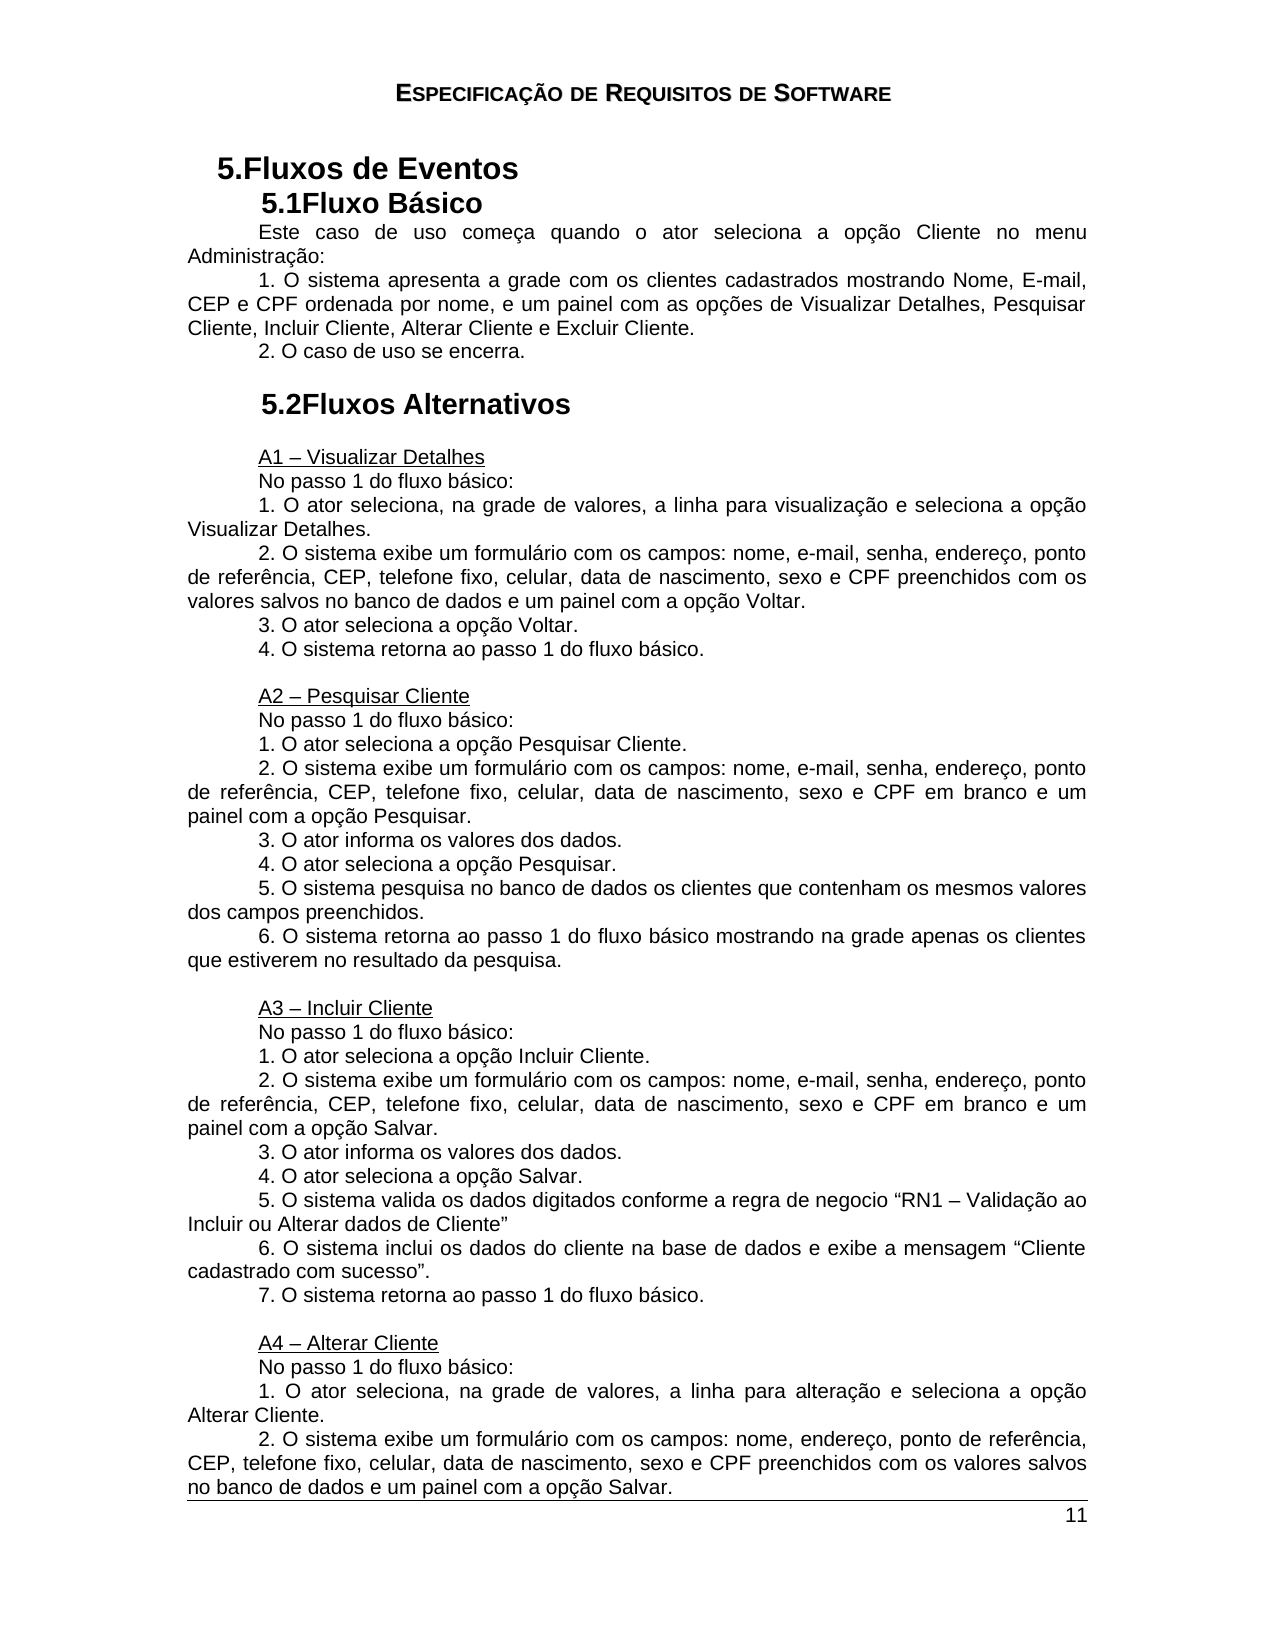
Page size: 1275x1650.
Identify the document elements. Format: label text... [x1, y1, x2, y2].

text A3 – Incluir Cliente [187, 996, 1088, 1020]
text 4. O ator seleciona a opção Salvar. [187, 1163, 1088, 1187]
text A4 – Alterar Cliente [187, 1331, 1088, 1355]
text 2. O sistema exibe um formulário com os campos: nome, e-mail, senha, endereço, ponto de referência, CEP, telefone fixo, celular, data de nascimento, sexo e CPF em branco e um painel com a opção Pesquisar. [187, 756, 1088, 828]
text No passo 1 do fluxo básico: [187, 1020, 1088, 1044]
subtitle Fluxo Básico [187, 186, 1088, 219]
text 3. O ator informa os valores dos dados. [187, 1139, 1088, 1163]
text 1. O ator seleciona a opção Incluir Cliente. [187, 1044, 1088, 1068]
text No passo 1 do fluxo básico: [187, 1355, 1088, 1379]
text 3. O ator seleciona a opção Voltar. [187, 612, 1088, 636]
text No passo 1 do fluxo básico: [187, 708, 1088, 732]
text 3. O ator informa os valores dos dados. [187, 828, 1088, 852]
text 2. O caso de uso se encerra. [187, 339, 1088, 363]
text 1. O sistema apresenta a grade com os clientes cadastrados mostrando Nome, E-mail, CEP e CPF ordenada por nome, e um painel com as opções de Visualizar Detalhes, Pesquisar Cliente, Incluir Cliente, Alterar Cliente e Excluir Cliente. [187, 267, 1088, 339]
text 7. O sistema retorna ao passo 1 do fluxo básico. [187, 1283, 1088, 1307]
text 2. O sistema exibe um formulário com os campos: nome, e-mail, senha, endereço, ponto de referência, CEP, telefone fixo, celular, data de nascimento, sexo e CPF preenchidos com os valores salvos no banco de dados e um painel com a opção Voltar. [187, 541, 1088, 612]
text 1. O ator seleciona, na grade de valores, a linha para alteração e seleciona a opção Alterar Cliente. [187, 1379, 1088, 1427]
subtitle Fluxos de Eventos [187, 150, 1088, 186]
text A2 – Pesquisar Cliente [187, 684, 1088, 708]
subtitle Fluxos Alternativos [187, 387, 1088, 421]
text 5. O sistema valida os dados digitados conforme a regra de negocio “RN1 – Validação ao Incluir ou Alterar dados de Cliente” [187, 1187, 1088, 1235]
text 6. O sistema inclui os dados do cliente na base de dados e exibe a mensagem “Cliente cadastrado com sucesso”. [187, 1235, 1088, 1283]
text 1. O ator seleciona, na grade de valores, a linha para visualização e seleciona a opção Visualizar Detalhes. [187, 493, 1088, 541]
text 5. O sistema pesquisa no banco de dados os clientes que contenham os mesmos valores dos campos preenchidos. [187, 876, 1088, 924]
text 4. O sistema retorna ao passo 1 do fluxo básico. [187, 636, 1088, 660]
text Este caso de uso começa quando o ator seleciona a opção Cliente no menu Administração: [187, 219, 1088, 267]
text 4. O ator seleciona a opção Pesquisar. [187, 852, 1088, 876]
text 2. O sistema exibe um formulário com os campos: nome, e-mail, senha, endereço, ponto de referência, CEP, telefone fixo, celular, data de nascimento, sexo e CPF em branco e um painel com a opção Salvar. [187, 1068, 1088, 1139]
text No passo 1 do fluxo básico: [187, 469, 1088, 493]
text A1 – Visualizar Detalhes [187, 445, 1088, 469]
text 6. O sistema retorna ao passo 1 do fluxo básico mostrando na grade apenas os clientes que estiverem no resultado da pesquisa. [187, 924, 1088, 972]
text 2. O sistema exibe um formulário com os campos: nome, endereço, ponto de referência, CEP, telefone fixo, celular, data de nascimento, sexo e CPF preenchidos com os valores salvos no banco de dados e um painel com a opção Salvar. [187, 1427, 1088, 1499]
text 1. O ator seleciona a opção Pesquisar Cliente. [187, 732, 1088, 756]
